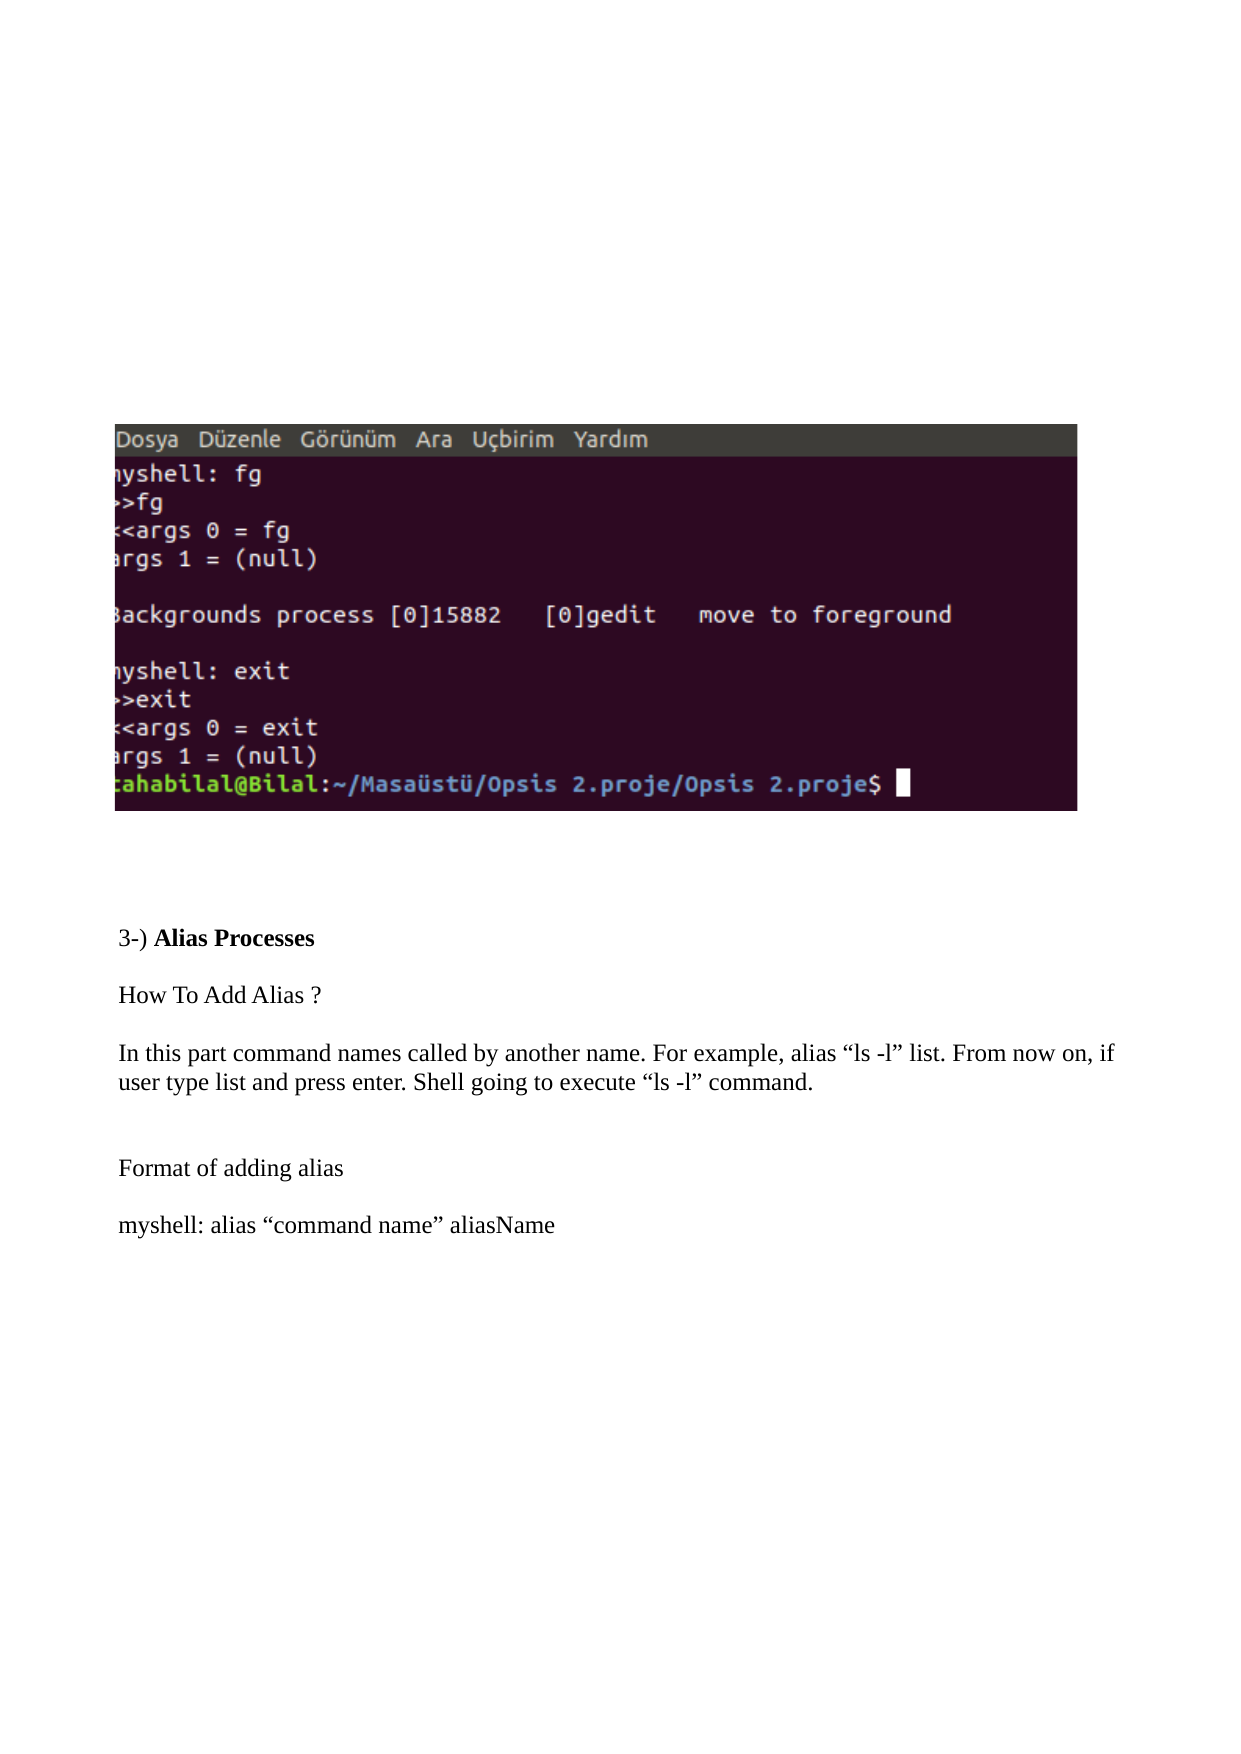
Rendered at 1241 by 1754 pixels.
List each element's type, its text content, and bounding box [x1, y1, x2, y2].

text 3-) Alias Processes [118, 923, 1122, 952]
text In this part command names called by another name. For example, alias “ls -l” list. From now on, if user type list and press enter. Shell going to execute “ls -l” command. [118, 1038, 1122, 1096]
text Format of adding alias [118, 1153, 1122, 1182]
text myshell: alias “command name” aliasName [118, 1211, 1122, 1239]
text How To Add Alias ? [118, 981, 1122, 1009]
